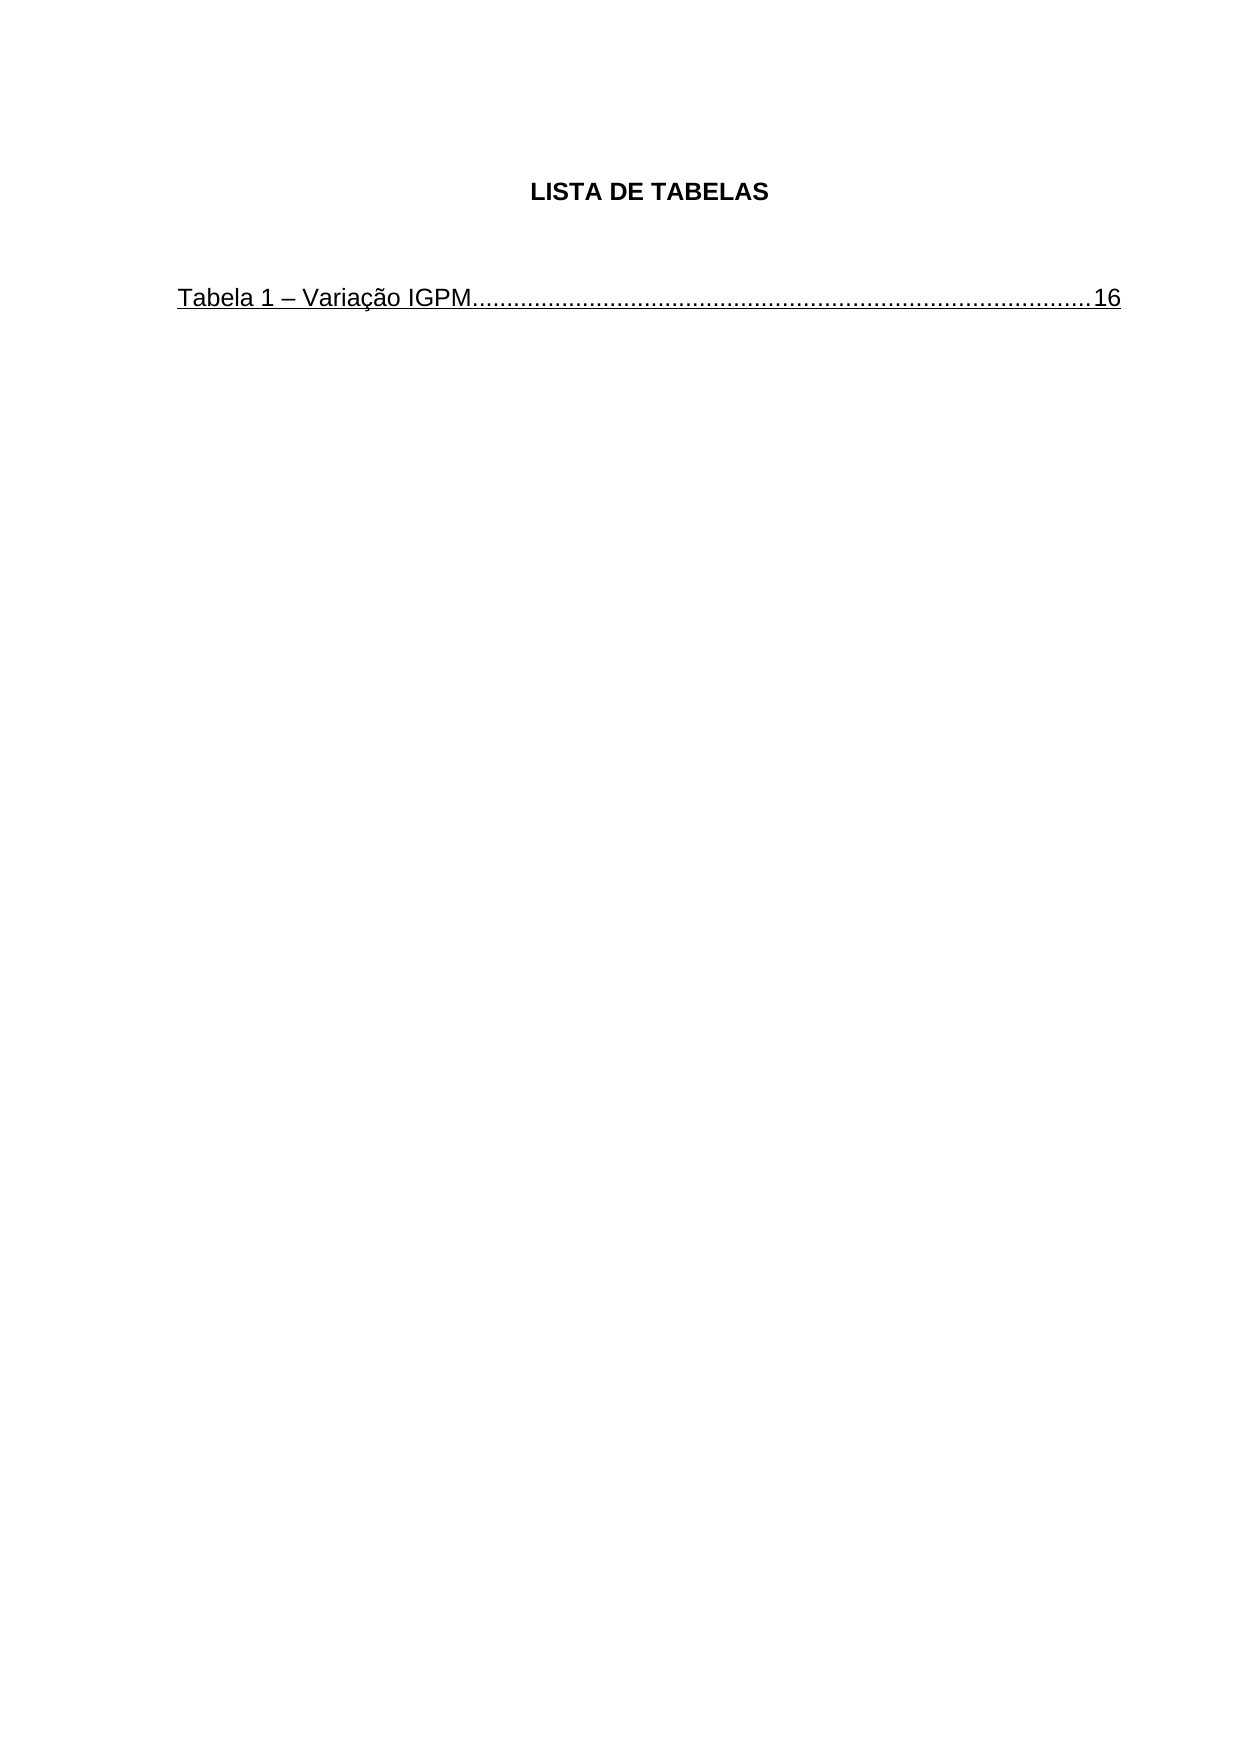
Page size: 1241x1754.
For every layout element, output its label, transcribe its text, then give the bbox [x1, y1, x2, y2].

text Tabela 1 ‒ Variação IGPM 16 [177, 283, 1122, 312]
text LISTA DE TABELAS [177, 177, 1122, 206]
